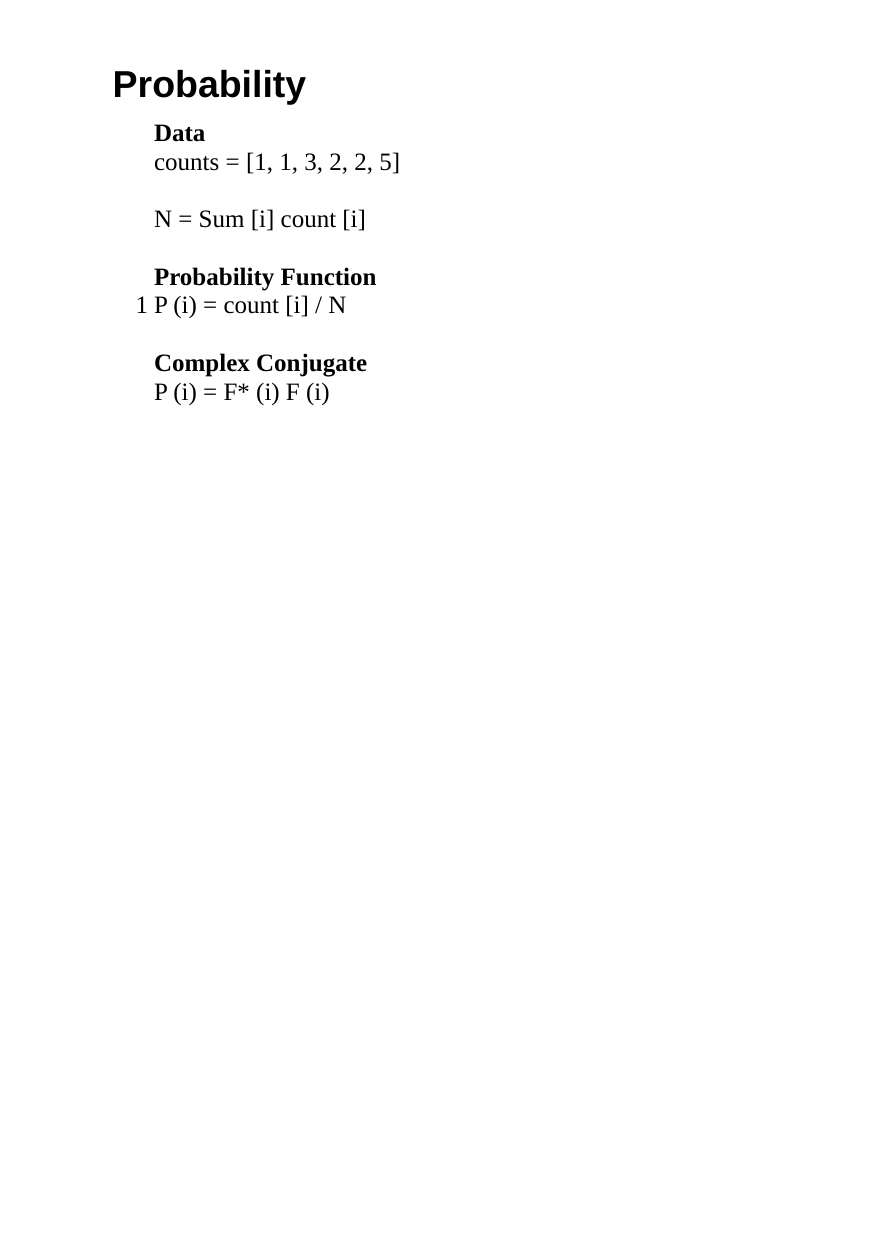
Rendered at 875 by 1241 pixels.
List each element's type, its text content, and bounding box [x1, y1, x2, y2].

table_cell [106, 204, 151, 233]
table_cell N = Sum [i] count [i] [151, 204, 809, 233]
table_cell [151, 319, 809, 348]
table_cell [106, 463, 151, 492]
table_cell [106, 262, 151, 291]
table_cell [106, 319, 151, 348]
table_cell [106, 434, 151, 463]
table_cell P (i) = count [i] / N [151, 291, 809, 319]
table_cell [106, 406, 151, 434]
table_cell [106, 233, 151, 262]
table_cell [106, 377, 151, 406]
table_cell [106, 176, 151, 204]
table_cell counts = [1, 1, 3, 2, 2, 5] [151, 147, 809, 176]
table_cell [106, 147, 151, 176]
table_cell [151, 434, 809, 463]
table_cell [151, 233, 809, 262]
table_cell [151, 406, 809, 434]
table_header Data [151, 118, 809, 147]
subtitle Probability [112, 62, 799, 106]
table_cell [106, 348, 151, 377]
table_cell P (i) = F* (i) F (i) [151, 377, 809, 406]
table_header [106, 118, 151, 147]
table_cell [151, 463, 809, 492]
table_cell Probability Function [151, 262, 809, 291]
table_cell 1 [106, 291, 151, 319]
table_cell Complex Conjugate [151, 348, 809, 377]
table_cell [151, 176, 809, 204]
